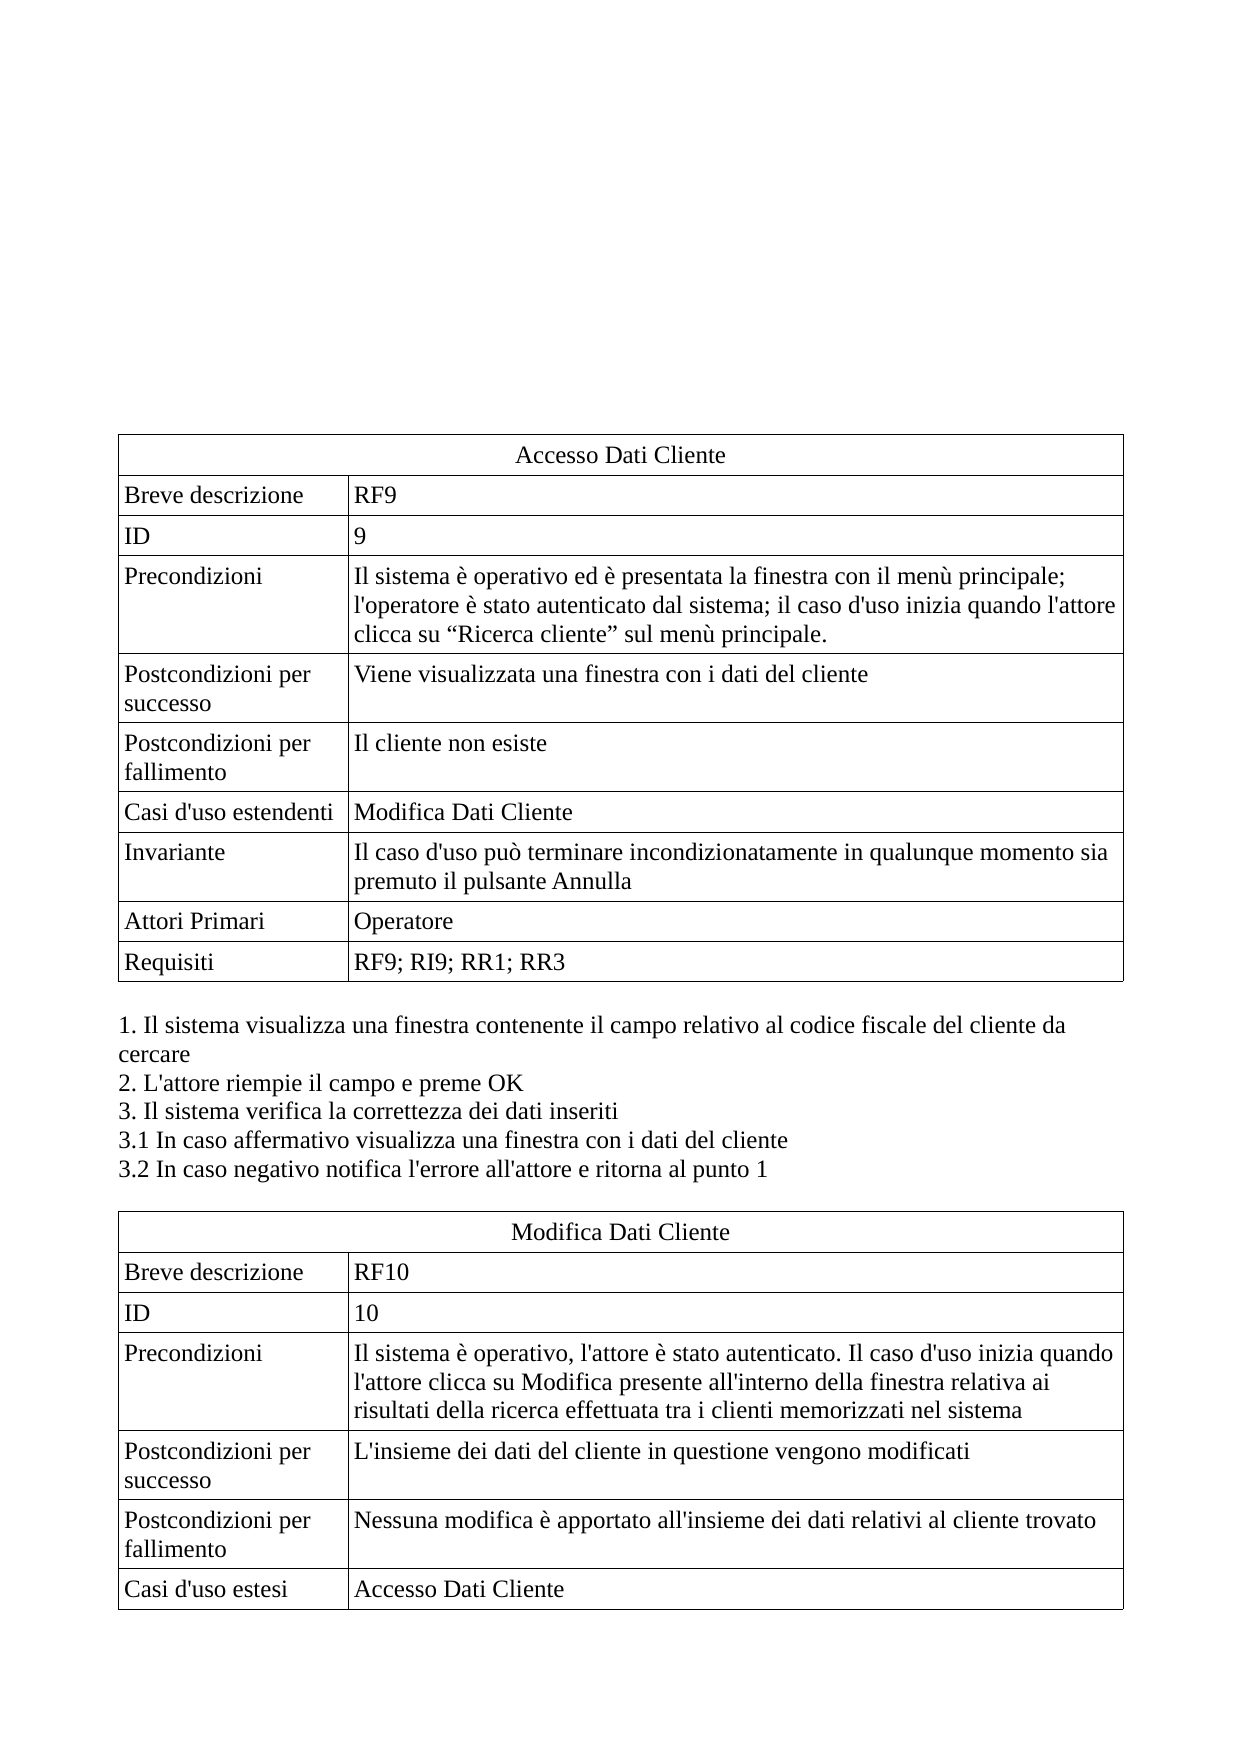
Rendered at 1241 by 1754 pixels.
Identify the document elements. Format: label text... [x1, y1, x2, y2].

table_cell RF9; RI9; RR1; RR3 [349, 942, 1123, 981]
table_cell Il sistema è operativo ed è presentata la finestra con il menù principale; l'operatore è stato autenticato dal sistema; il caso d'uso inizia quando l'attore clicca su “Ricerca cliente” sul menù principale. [349, 556, 1123, 653]
table_cell ID [119, 1293, 348, 1332]
text 3.1 In caso affermativo visualizza una finestra con i dati del cliente [118, 1125, 1122, 1154]
text 3.2 In caso negativo notifica l'errore all'attore e ritorna al punto 1 [118, 1154, 1122, 1183]
table_cell Postcondizioni per successo [119, 654, 348, 722]
text 1. Il sistema visualizza una finestra contenente il campo relativo al codice fiscale del cliente da cercare [118, 1010, 1122, 1068]
table_cell L'insieme dei dati del cliente in questione vengono modificati [349, 1431, 1123, 1499]
table_cell Breve descrizione [119, 476, 348, 515]
table_cell Casi d'uso estendenti [119, 792, 348, 832]
table_cell Breve descrizione [119, 1253, 348, 1292]
table_cell Accesso Dati Cliente [349, 1569, 1123, 1608]
text 2. L'attore riempie il campo e preme OK [118, 1068, 1122, 1096]
table_cell ID [119, 516, 348, 555]
table_cell Postcondizioni per fallimento [119, 1500, 348, 1568]
table_cell Viene visualizzata una finestra con i dati del cliente [349, 654, 1123, 722]
table_cell Precondizioni [119, 1333, 348, 1430]
table_cell RF9 [349, 476, 1123, 515]
table_cell RF10 [349, 1253, 1123, 1292]
table_cell Modifica Dati Cliente [349, 792, 1123, 832]
table_cell 9 [349, 516, 1123, 555]
table_header Modifica Dati Cliente [119, 1212, 1123, 1252]
table_cell Nessuna modifica è apportato all'insieme dei dati relativi al cliente trovato [349, 1500, 1123, 1568]
table_cell Il caso d'uso può terminare incondizionatamente in qualunque momento sia premuto il pulsante Annulla [349, 833, 1123, 901]
table_cell Il sistema è operativo, l'attore è stato autenticato. Il caso d'uso inizia quando l'attore clicca su Modifica presente all'interno della finestra relativa ai risultati della ricerca effettuata tra i clienti memorizzati nel sistema [349, 1333, 1123, 1430]
text 3. Il sistema verifica la correttezza dei dati inseriti [118, 1096, 1122, 1125]
table_cell Il cliente non esiste [349, 723, 1123, 791]
table_cell Attori Primari [119, 902, 348, 941]
table_cell Postcondizioni per successo [119, 1431, 348, 1499]
table_cell Invariante [119, 833, 348, 901]
table_cell Operatore [349, 902, 1123, 941]
table_cell Requisiti [119, 942, 348, 981]
table_cell Precondizioni [119, 556, 348, 653]
table_cell Casi d'uso estesi [119, 1569, 348, 1608]
table_cell 10 [349, 1293, 1123, 1332]
table_cell Postcondizioni per fallimento [119, 723, 348, 791]
table_header Accesso Dati Cliente [119, 435, 1123, 475]
